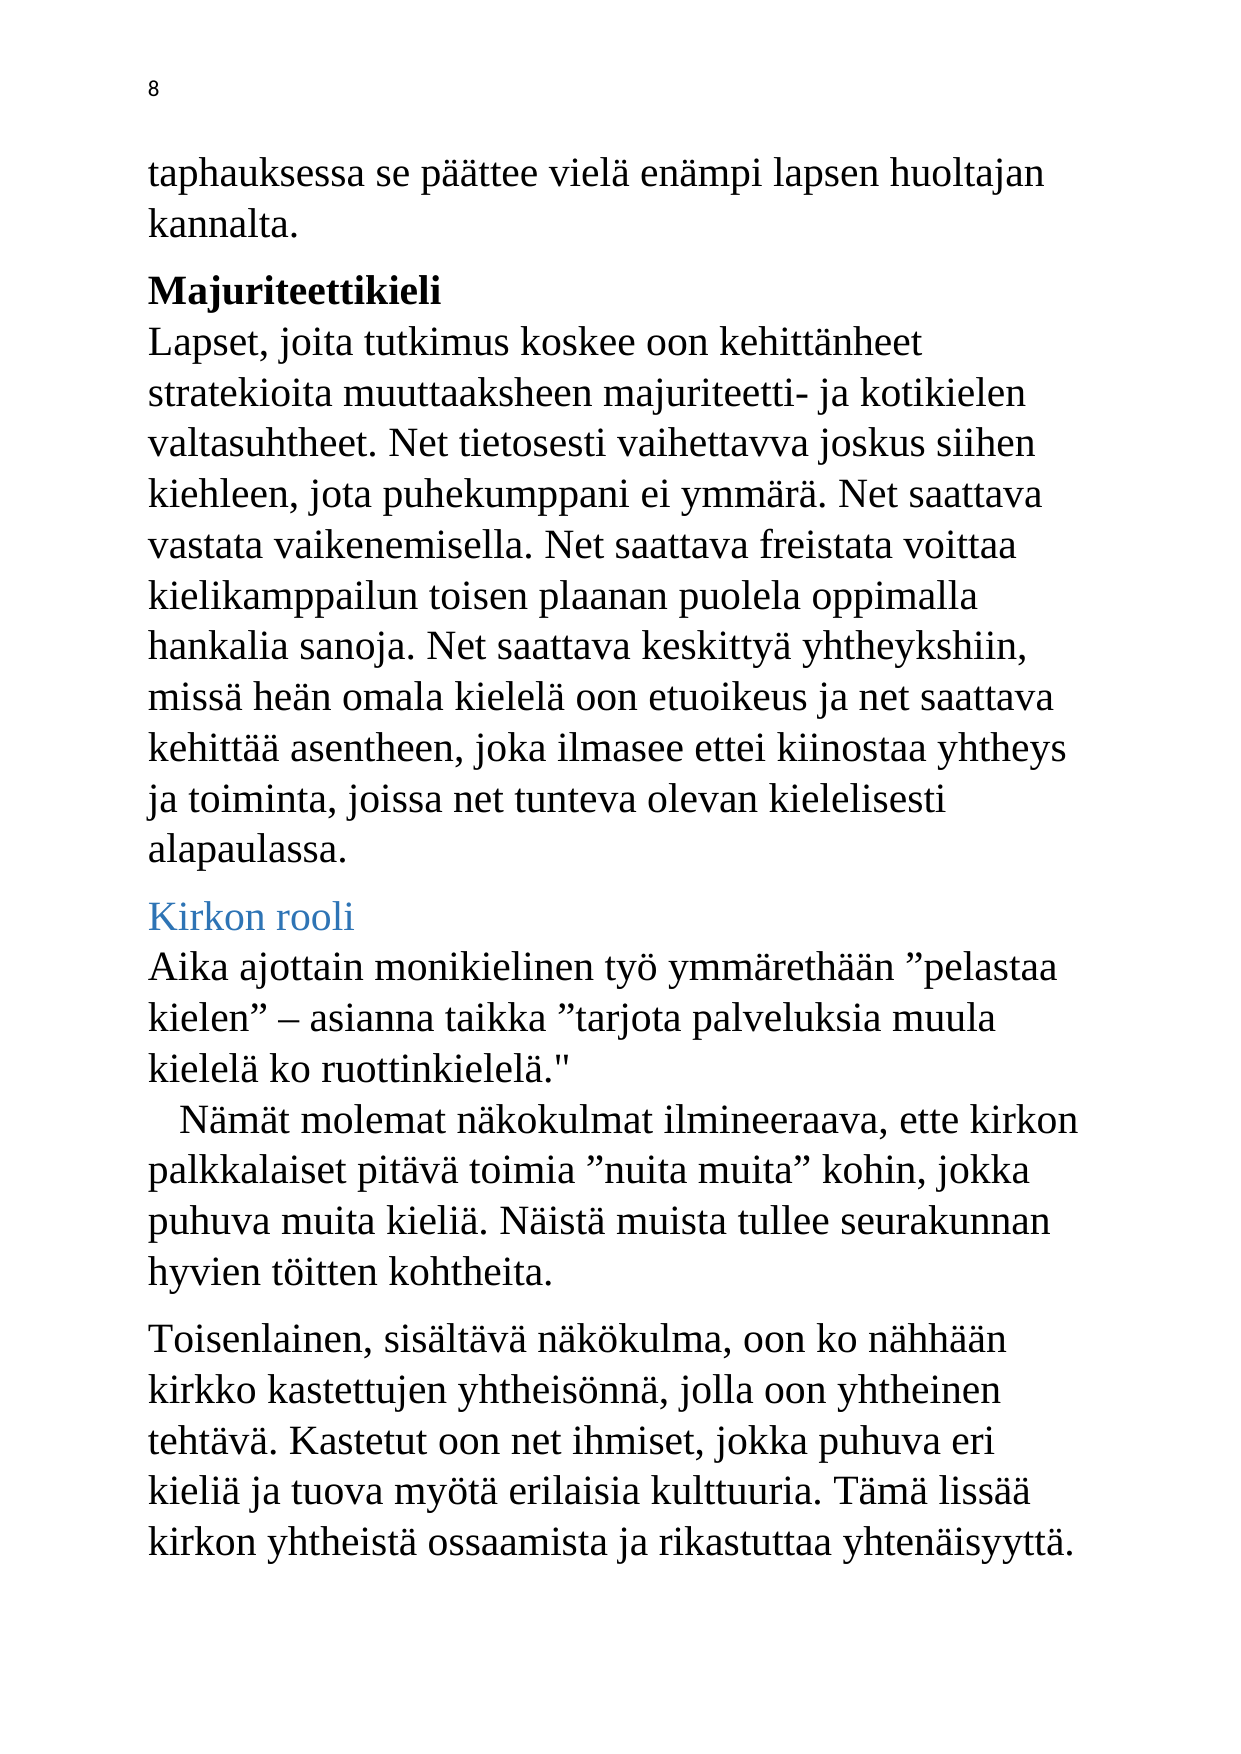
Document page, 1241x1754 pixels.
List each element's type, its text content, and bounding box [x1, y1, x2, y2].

text taphauksessa se päättee vielä enämpi lapsen huoltajan kannalta. [148, 148, 1093, 246]
text Toisenlainen, sisältävä näkökulma, oon ko nähhään kirkko kastettujen yhtheisönnä, jolla oon yhtheinen tehtävä. Kastetut oon net ihmiset, jokka puhuva eri kieliä ja tuova myötä erilaisia kulttuuria. Tämä lissää kirkon yhtheistä ossaamista ja rikastuttaa yhtenäisyyttä. [148, 1314, 1093, 1564]
text Aika ajottain monikielinen työ ymmärethään ”pelastaa kielen” – asianna taikka ”tarjota palveluksia muula kielelä ko ruottinkielelä." Nämät molemat näkokulmat ilmineeraava, ette kirkon palkkalaiset pitävä toimia ”nuita muita” kohin, jokka puhuva muita kieliä. Näistä muista tullee seurakunnan hyvien töitten kohtheita. [148, 942, 1093, 1294]
subtitle Kirkon rooli [148, 891, 1093, 939]
text Majuriteettikieli Lapset, joita tutkimus koskee oon kehittänheet stratekioita muuttaaksheen majuriteetti- ja kotikielen valtasuhtheet. Net tietosesti vaihettavva joskus siihen kiehleen, jota puhekumppani ei ymmärä. Net saattava vastata vaikenemisella. Net saattava freistata voittaa kielikamppailun toisen plaanan puolela oppimalla hankalia sanoja. Net saattava keskittyä yhtheykshiin, missä heän omala kielelä oon etuoikeus ja net saattava kehittää asentheen, joka ilmasee ettei kiinostaa yhtheys ja toiminta, joissa net tunteva olevan kielelisesti alapaulassa. [148, 266, 1093, 872]
